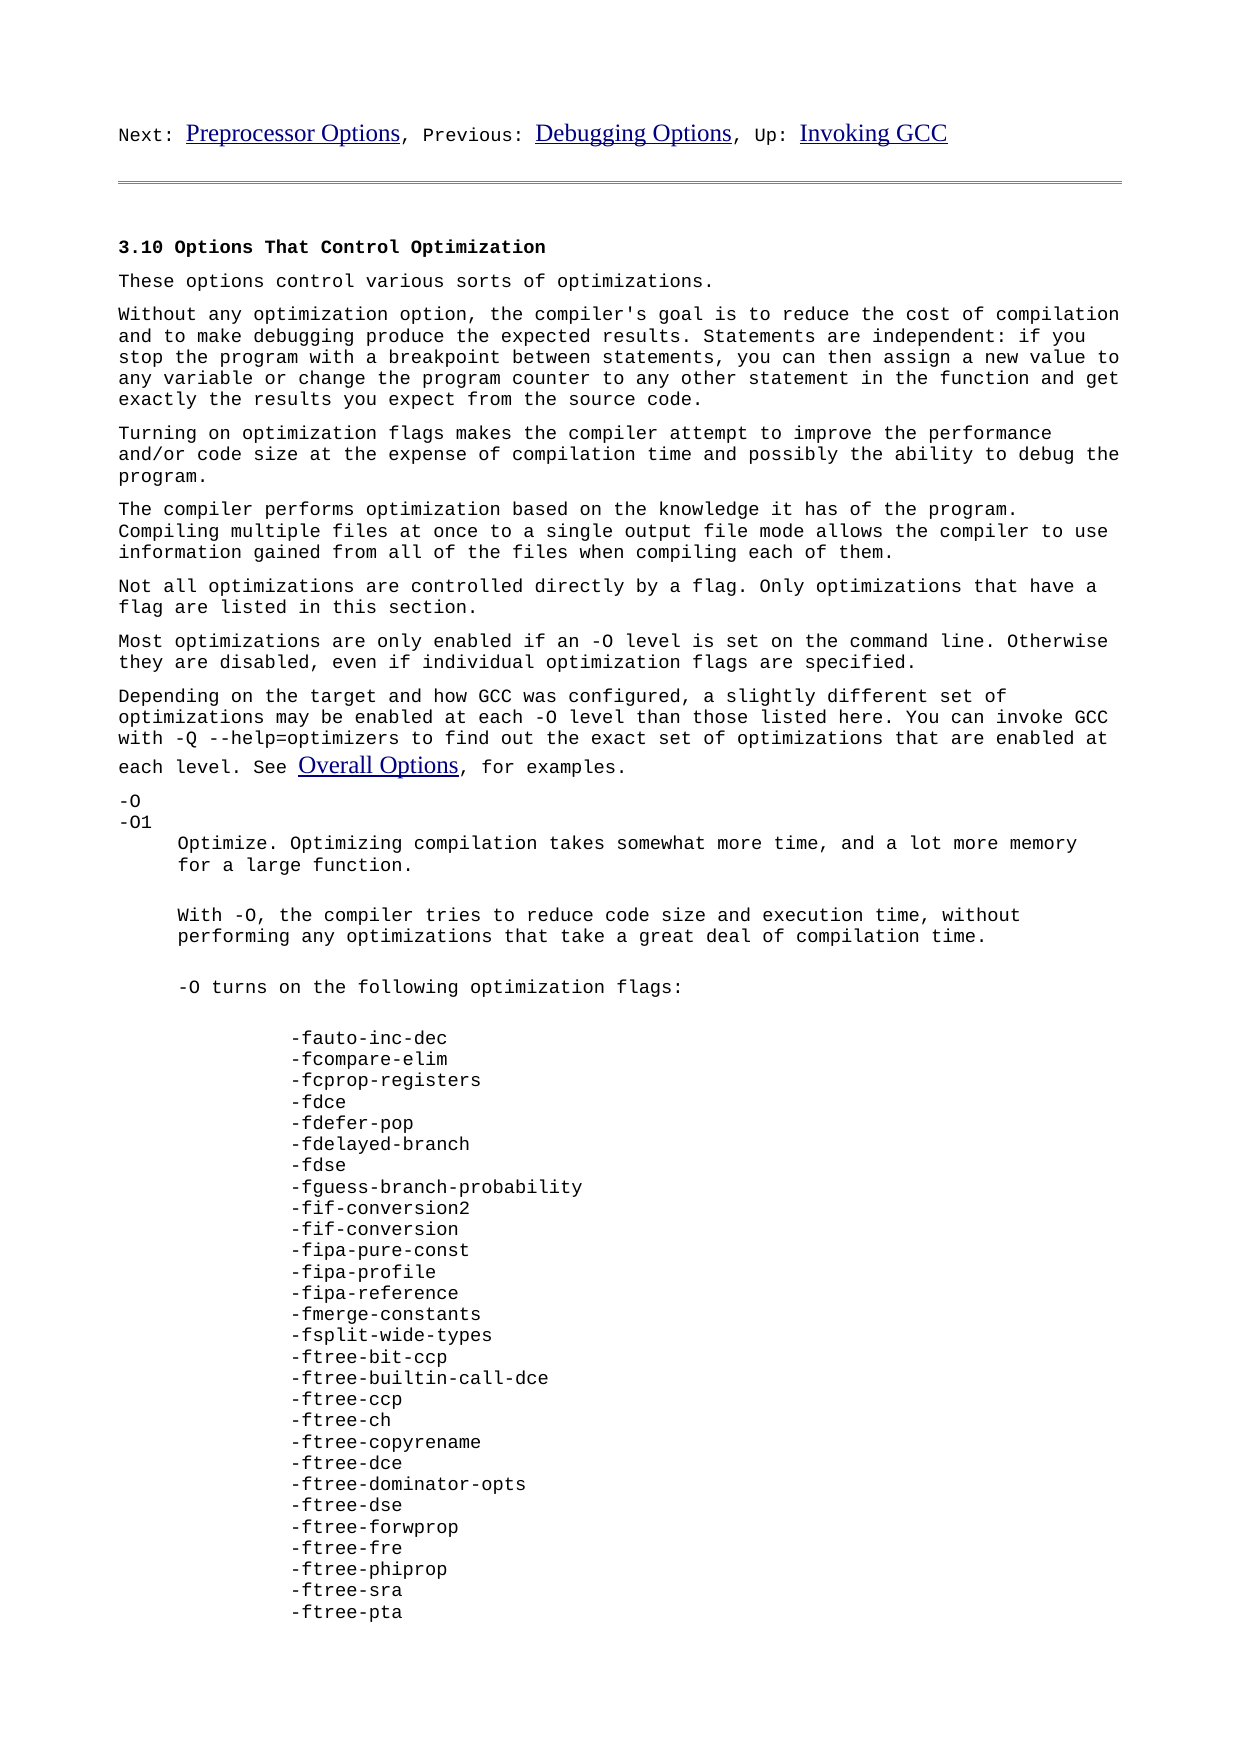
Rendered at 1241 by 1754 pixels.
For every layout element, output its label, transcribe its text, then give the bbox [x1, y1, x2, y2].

text -ftree-phiprop [177, 1560, 1122, 1581]
text -fauto-inc-dec [177, 1029, 1122, 1050]
text -fdelayed-branch [177, 1135, 1122, 1156]
text Next: Preprocessor Options, Previous: Debugging Options, Up: Invoking GCC [118, 118, 1122, 147]
text Most optimizations are only enabled if an -O level is set on the command line. Otherwise they are disabled, even if individual optimization flags are specified. [118, 631, 1122, 674]
text -ftree-pta [177, 1602, 1122, 1624]
text -fdefer-pop [177, 1114, 1122, 1135]
text Without any optimization option, the compiler's goal is to reduce the cost of compilation and to make debugging produce the expected results. Statements are independent: if you stop the program with a breakpoint between statements, you can then assign a new value to any variable or change the program counter to any other statement in the function and get exactly the results you expect from the source code. [118, 305, 1122, 411]
list Optimize. Optimizing compilation takes somewhat more time, and a lot more memory for a large function. [177, 834, 1122, 877]
text Turning on optimization flags makes the compiler attempt to improve the performance and/or code size at the expense of compilation time and possibly the ability to debug the program. [118, 424, 1122, 488]
text -ftree-dominator-opts [177, 1475, 1122, 1496]
text -fipa-pure-const [177, 1241, 1122, 1262]
text -fcprop-registers [177, 1071, 1122, 1092]
text -fipa-profile [177, 1262, 1122, 1284]
text -ftree-fre [177, 1539, 1122, 1560]
subtitle -O [118, 792, 1122, 813]
text -ftree-dce [177, 1454, 1122, 1475]
text -fif-conversion [177, 1220, 1122, 1241]
text -ftree-dse [177, 1496, 1122, 1517]
text -ftree-builtin-call-dce [177, 1369, 1122, 1390]
text -fcompare-elim [177, 1050, 1122, 1071]
text -fipa-reference [177, 1284, 1122, 1305]
text Not all optimizations are controlled directly by a flag. Only optimizations that have a flag are listed in this section. [118, 576, 1122, 619]
text -ftree-ch [177, 1411, 1122, 1432]
text The compiler performs optimization based on the knowledge it has of the program. Compiling multiple files at once to a single output file mode allows the compiler to use information gained from all of the files when compiling each of them. [118, 500, 1122, 564]
text -fguess-branch-probability [177, 1177, 1122, 1199]
text -ftree-copyrename [177, 1432, 1122, 1454]
text -fsplit-wide-types [177, 1326, 1122, 1347]
text -fdce [177, 1092, 1122, 1114]
text -ftree-forwprop [177, 1517, 1122, 1539]
list -O turns on the following optimization flags: [177, 978, 1122, 999]
list With -O, the compiler tries to reduce code size and execution time, without performing any optimizations that take a great deal of compilation time. [177, 906, 1122, 948]
subtitle -O1 [118, 813, 1122, 834]
text Depending on the target and how GCC was configured, a slightly different set of optimizations may be enabled at each -O level than those listed here. You can invoke GCC with -Q --help=optimizers to find out the exact set of optimizations that are enabled at each level. See Overall Options, for examples. [118, 686, 1122, 779]
text -fdse [177, 1156, 1122, 1177]
text These options control various sorts of optimizations. [118, 271, 1122, 293]
text -ftree-sra [177, 1581, 1122, 1602]
subtitle 3.10 Options That Control Optimization [118, 238, 1122, 259]
text -fif-conversion2 [177, 1199, 1122, 1220]
text -ftree-bit-ccp [177, 1347, 1122, 1369]
text -fmerge-constants [177, 1305, 1122, 1326]
text -ftree-ccp [177, 1390, 1122, 1411]
